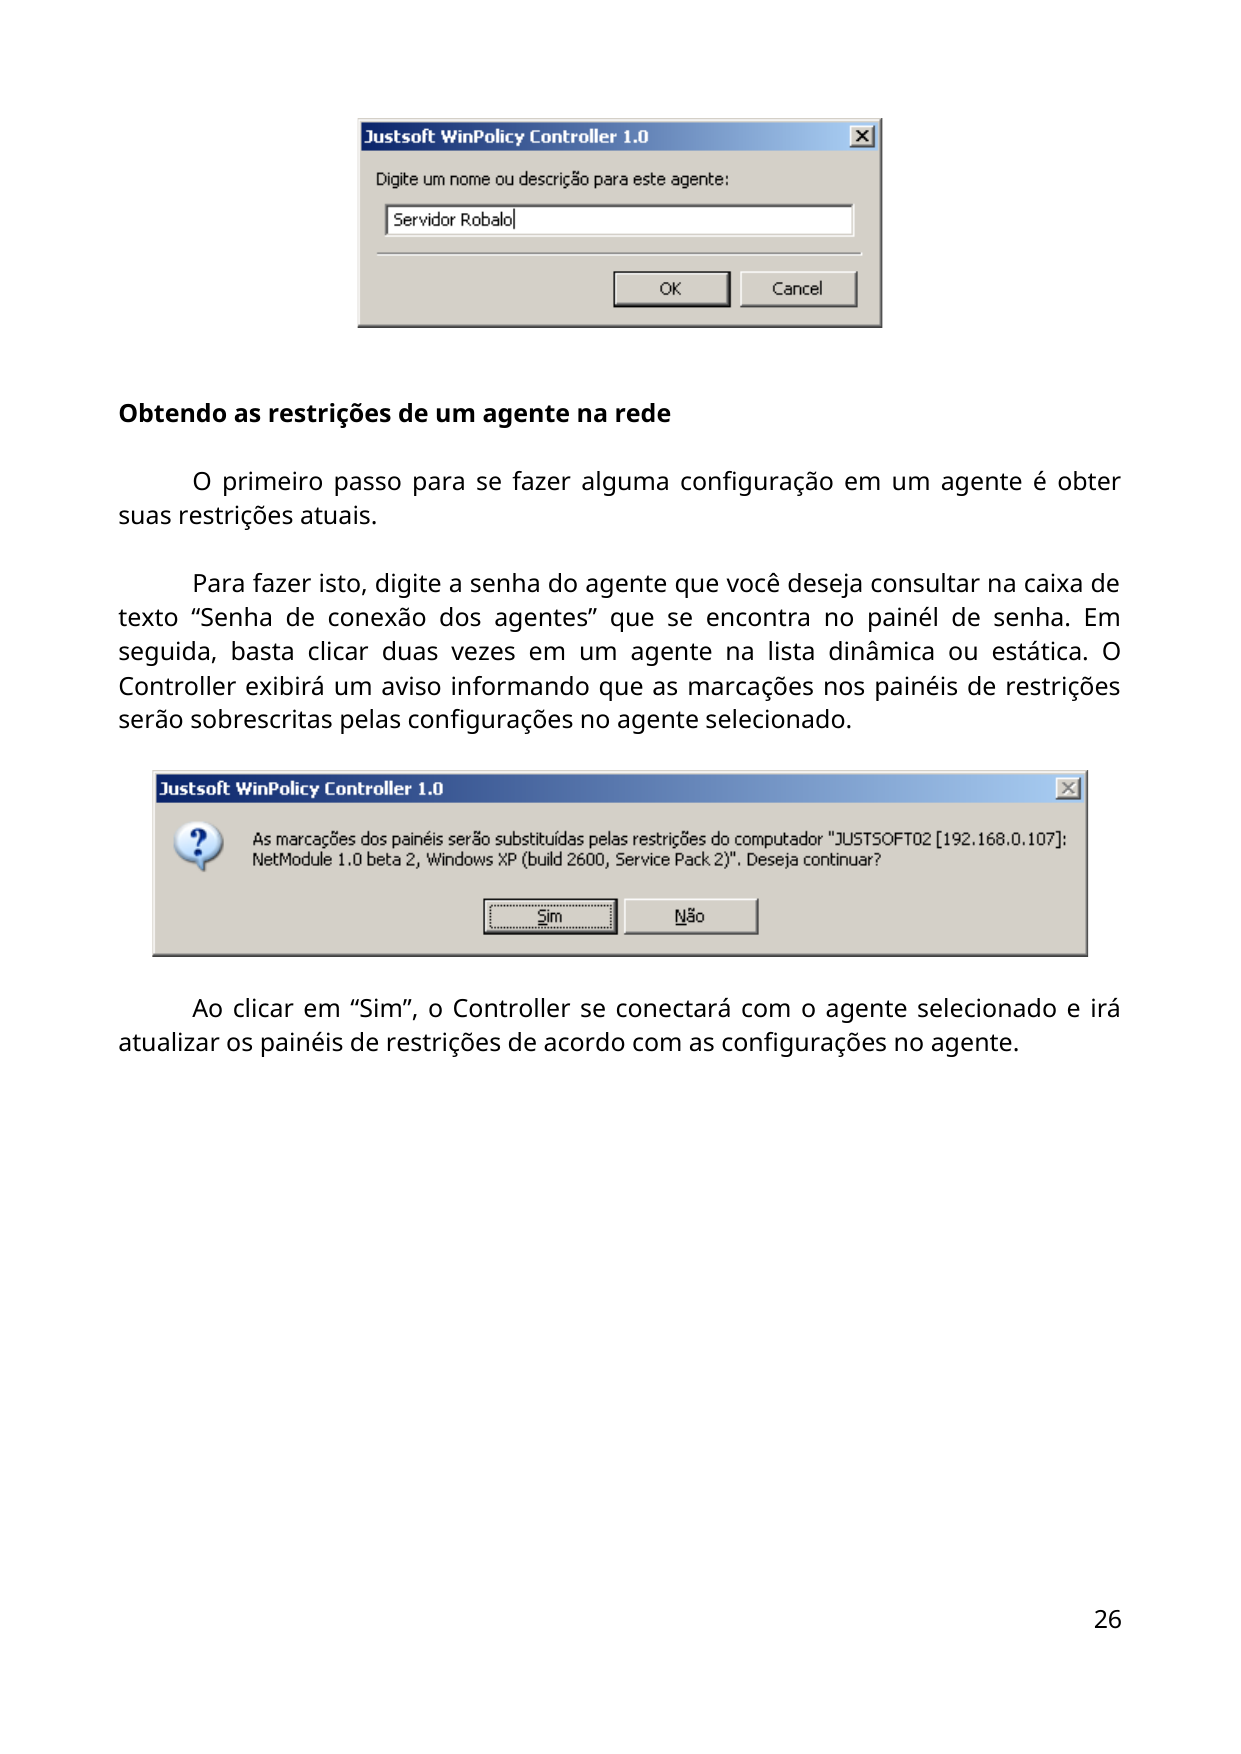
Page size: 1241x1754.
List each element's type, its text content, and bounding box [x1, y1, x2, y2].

text O primeiro passo para se fazer alguma configuração em um agente é obter suas restrições atuais. [118, 464, 1122, 532]
picture [152, 770, 1089, 957]
text Para fazer isto, digite a senha do agente que você deseja consultar na caixa de texto “Senha de conexão dos agentes” que se encontra no painél de senha. Em seguida, basta clicar duas vezes em um agente na lista dinâmica ou estática. O Controller exibirá um aviso informando que as marcações nos painéis de restrições serão sobrescritas pelas configurações no agente selecionado. [118, 566, 1122, 736]
text Obtendo as restrições de um agente na rede [118, 396, 1122, 430]
picture [357, 118, 883, 328]
text Ao clicar em “Sim”, o Controller se conectará com o agente selecionado e irá atualizar os painéis de restrições de acordo com as configurações no agente. [118, 990, 1122, 1058]
